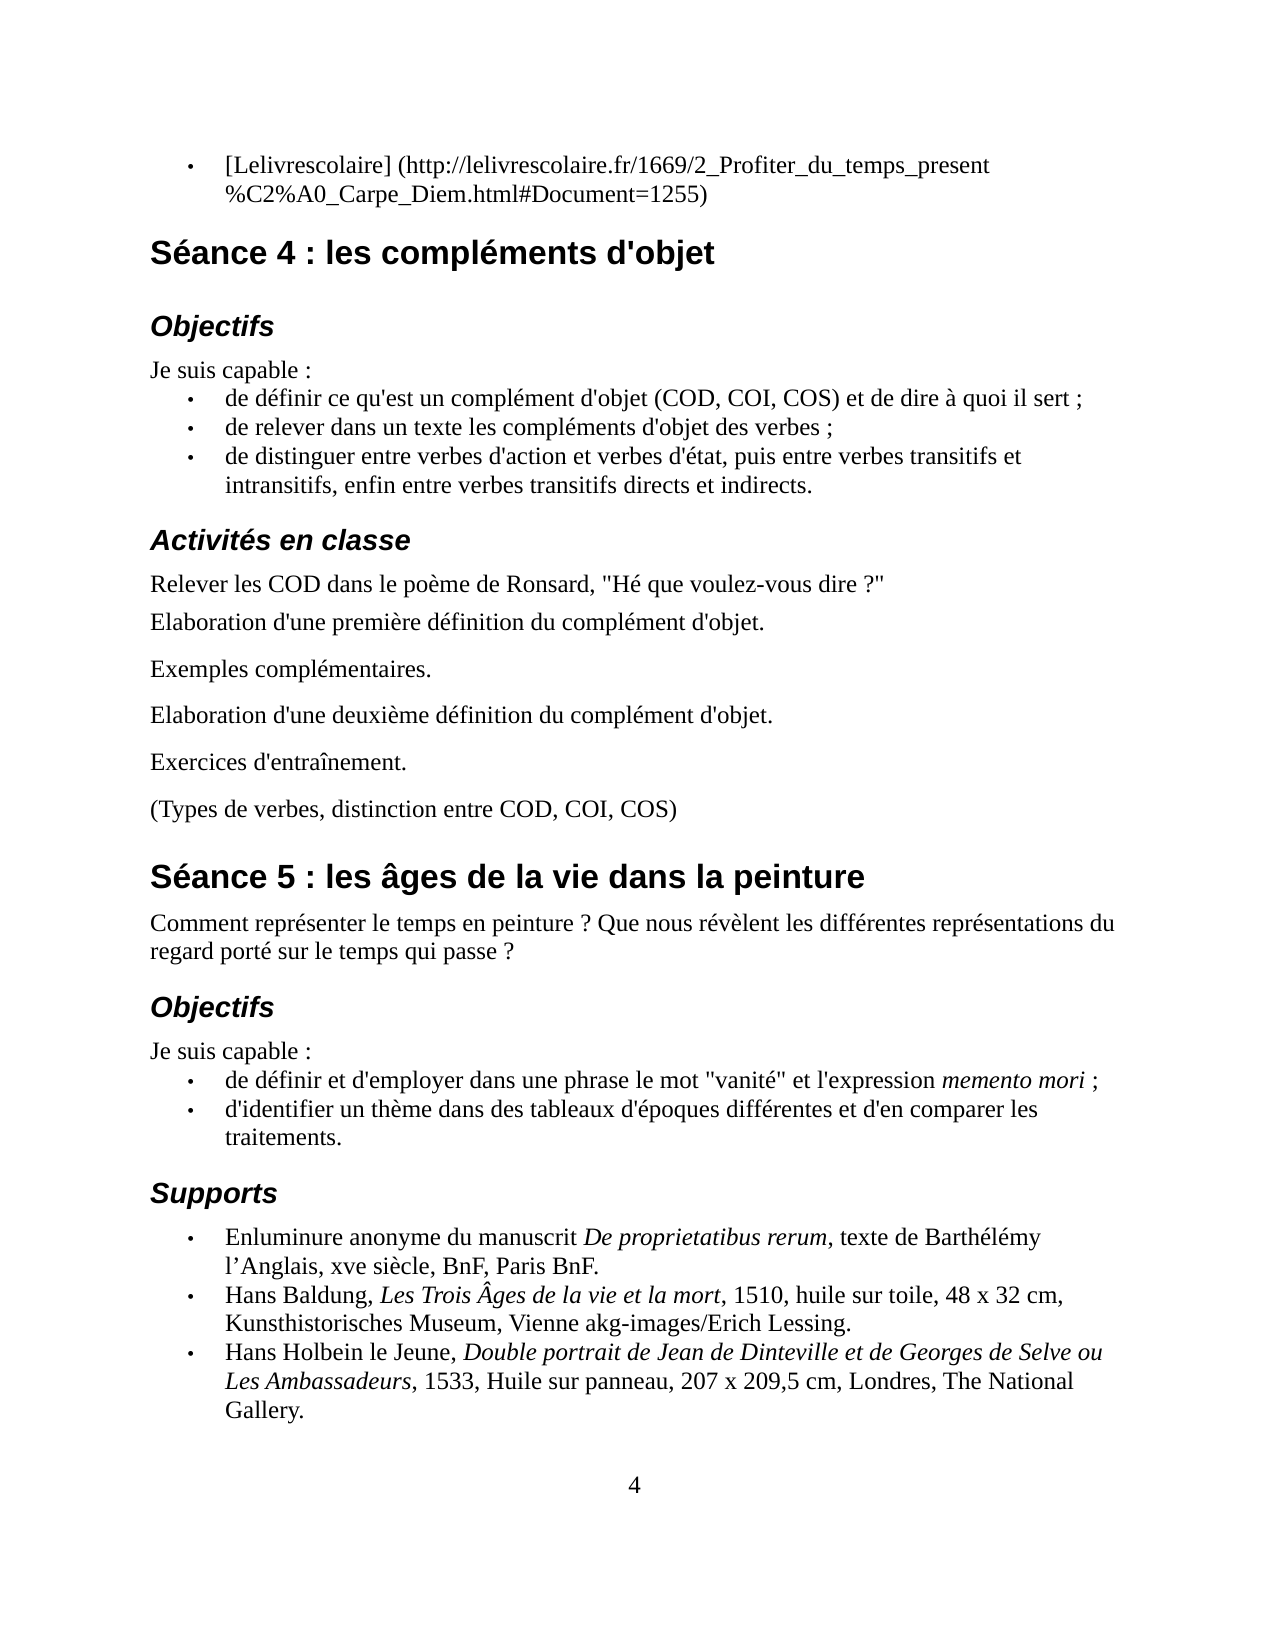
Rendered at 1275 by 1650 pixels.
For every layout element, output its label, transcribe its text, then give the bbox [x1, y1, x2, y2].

text (Types de verbes, distinction entre COD, COI, COS) [150, 794, 1125, 823]
subtitle Activités en classe [150, 523, 1125, 557]
list de distinguer entre verbes d'action et verbes d'état, puis entre verbes transitifs et intransitifs, enfin entre verbes transitifs directs et indirects. [187, 441, 1125, 498]
text Elaboration d'une deuxième définition du complément d'objet. [150, 701, 1125, 729]
list Hans Baldung, Les Trois Âges de la vie et la mort, 1510, huile sur toile, 48 x 32 cm, Kunsthistorisches Museum, Vienne akg-images/Erich Lessing. [187, 1280, 1125, 1337]
list de définir et d'employer dans une phrase le mot "vanité" et l'expression memento mori ; [187, 1065, 1125, 1094]
list de définir ce qu'est un complément d'objet (COD, COI, COS) et de dire à quoi il sert ; [187, 383, 1125, 412]
subtitle Séance 4 : les compléments d'objet [150, 232, 1125, 271]
text Comment représenter le temps en peinture ? Que nous révèlent les différentes représentations du regard porté sur le temps qui passe ? [150, 908, 1125, 965]
list Hans Holbein le Jeune, Double portrait de Jean de Dinteville et de Georges de Selve ou Les Ambassadeurs, 1533, Huile sur panneau, 207 x 209,5 cm, Londres, The National Gallery. [187, 1337, 1125, 1423]
list de relever dans un texte les compléments d'objet des verbes ; [187, 412, 1125, 441]
subtitle Séance 5 : les âges de la vie dans la peinture [150, 857, 1125, 895]
text Je suis capable : [150, 1036, 1125, 1065]
text Exemples complémentaires. [150, 654, 1125, 683]
list Enluminure anonyme du manuscrit De proprietatibus rerum, texte de Barthélémy l’Anglais, xve siècle, BnF, Paris BnF. [187, 1222, 1125, 1280]
subtitle Supports [150, 1176, 1125, 1210]
text Exercices d'entraînement. [150, 747, 1125, 776]
subtitle Objectifs [150, 990, 1125, 1024]
text Elaboration d'une première définition du complément d'objet. [150, 607, 1125, 636]
list [Lelivrescolaire] (http://lelivrescolaire.fr/1669/2_Profiter_du_temps_present%C2%A0_Carpe_Diem.html#Document=1255) [187, 150, 1125, 207]
subtitle Objectifs [150, 309, 1125, 342]
list d'identifier un thème dans des tableaux d'époques différentes et d'en comparer les traitements. [187, 1094, 1125, 1151]
text Je suis capable : [150, 355, 1125, 383]
text Relever les COD dans le poème de Ronsard, "Hé que voulez-vous dire ?" [150, 569, 1125, 598]
